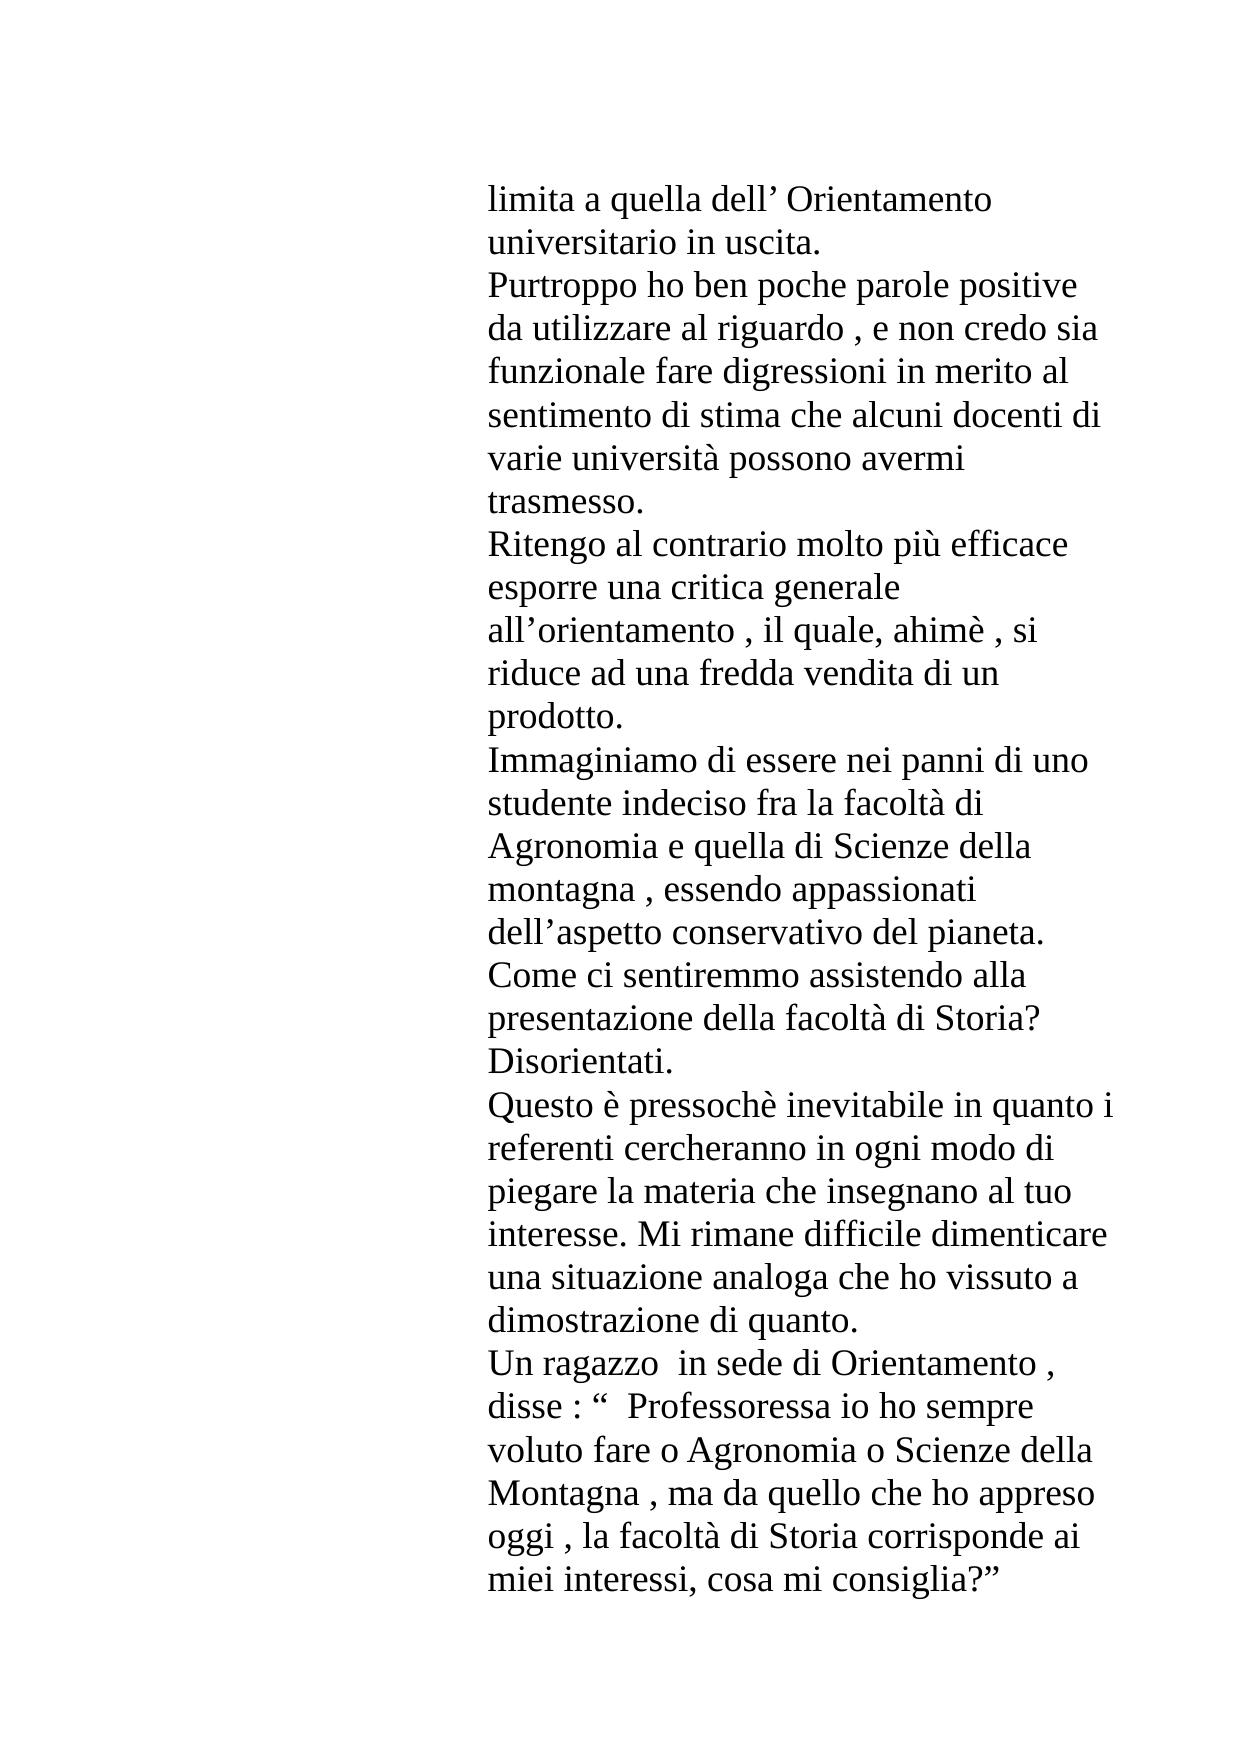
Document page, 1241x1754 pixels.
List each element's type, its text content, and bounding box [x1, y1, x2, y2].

text Immaginiamo di essere nei panni di uno studente indeciso fra la facoltà di Agronomia e quella di Scienze della montagna , essendo appassionati dell’aspetto conservativo del pianeta. [487, 737, 1122, 953]
text Ritengo al contrario molto più efficace esporre una critica generale all’orientamento , il quale, ahimè , si riduce ad una fredda vendita di un prodotto. [487, 521, 1122, 737]
text limita a quella dell’ Orientamento universitario in uscita. [487, 176, 1122, 263]
text Come ci sentiremmo assistendo alla presentazione della facoltà di Storia? Disorientati. [487, 953, 1122, 1082]
text Purtroppo ho ben poche parole positive da utilizzare al riguardo , e non credo sia funzionale fare digressioni in merito al sentimento di stima che alcuni docenti di varie università possono avermi trasmesso. [487, 263, 1122, 521]
text Questo è pressochè inevitabile in quanto i referenti cercheranno in ogni modo di piegare la materia che insegnano al tuo interesse. Mi rimane difficile dimenticare una situazione analoga che ho vissuto a dimostrazione di quanto. [487, 1082, 1122, 1341]
text Un ragazzo in sede di Orientamento , disse : “ Professoressa io ho sempre voluto fare o Agronomia o Scienze della Montagna , ma da quello che ho appreso oggi , la facoltà di Storia corrisponde ai miei interessi, cosa mi consiglia?” [487, 1341, 1122, 1599]
